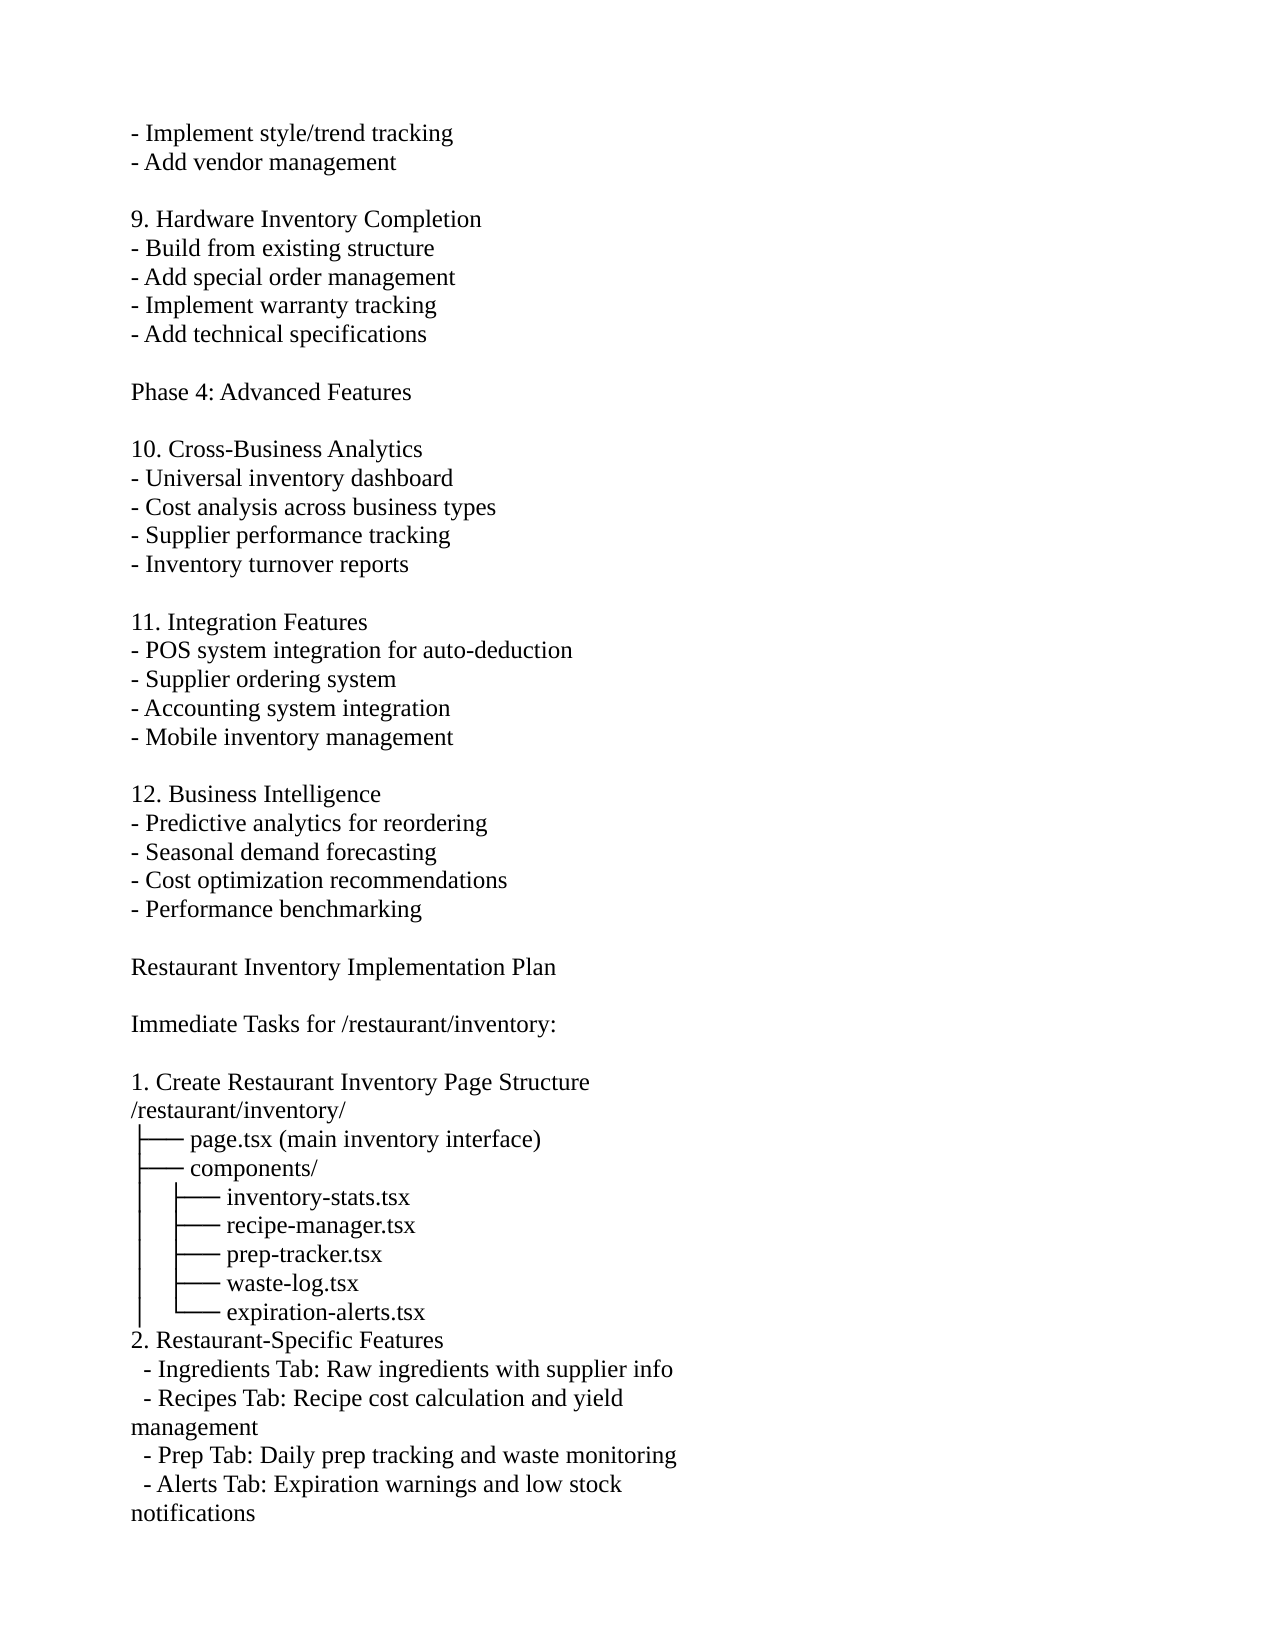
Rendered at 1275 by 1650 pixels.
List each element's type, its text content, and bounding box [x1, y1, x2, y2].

text - Cost optimization recommendations [118, 866, 1157, 894]
text 11. Integration Features [118, 607, 1157, 636]
text │ ├── inventory-stats.tsx [118, 1182, 138, 1211]
text ├── components/ [118, 1153, 138, 1182]
text Immediate Tasks for /restaurant/inventory: [118, 1009, 1157, 1038]
text - Predictive analytics for reordering [118, 808, 1157, 837]
text │ ├── prep-tracker.tsx [118, 1239, 138, 1268]
text - Supplier ordering system [118, 664, 1157, 693]
text - Supplier performance tracking [118, 521, 1157, 549]
text Restaurant Inventory Implementation Plan [118, 952, 1157, 981]
text │ └── expiration-alerts.tsx [140, 1297, 1157, 1326]
text Phase 4: Advanced Features [118, 377, 1157, 406]
text │ ├── waste-log.tsx [177, 1268, 1157, 1297]
text - Performance benchmarking [118, 894, 1157, 923]
text │ ├── waste-log.tsx [118, 1268, 138, 1297]
text │ ├── inventory-stats.tsx [140, 1182, 175, 1211]
text - Prep Tab: Daily prep tracking and waste monitoring [118, 1441, 1157, 1469]
text - Inventory turnover reports [118, 549, 1157, 578]
text 1. Create Restaurant Inventory Page Structure [118, 1067, 1157, 1096]
text management [118, 1412, 1157, 1441]
text - Add technical specifications [118, 319, 1157, 348]
text - Recipes Tab: Recipe cost calculation and yield [118, 1383, 1157, 1412]
text - Alerts Tab: Expiration warnings and low stock [118, 1469, 1157, 1498]
text 9. Hardware Inventory Completion [118, 204, 1157, 233]
text - Implement style/trend tracking [118, 118, 1157, 147]
text - Build from existing structure [118, 233, 1157, 262]
text │ ├── recipe-manager.tsx [118, 1211, 138, 1239]
text - POS system integration for auto-deduction [118, 636, 1157, 664]
text - Add special order management [118, 262, 1157, 291]
text │ └── expiration-alerts.tsx [118, 1297, 138, 1326]
text ├── components/ [140, 1153, 1157, 1182]
text │ ├── recipe-manager.tsx [177, 1211, 1157, 1239]
text ├── page.tsx (main inventory interface) [140, 1124, 1157, 1153]
text 10. Cross-Business Analytics [118, 434, 1157, 463]
text - Accounting system integration [118, 693, 1157, 722]
text - Cost analysis across business types [118, 492, 1157, 521]
text │ ├── waste-log.tsx [140, 1268, 175, 1297]
text - Universal inventory dashboard [118, 463, 1157, 492]
text │ ├── recipe-manager.tsx [140, 1211, 175, 1239]
text notifications [118, 1498, 1157, 1527]
text 12. Business Intelligence [118, 779, 1157, 808]
text - Mobile inventory management [118, 722, 1157, 751]
text │ ├── prep-tracker.tsx [177, 1239, 1157, 1268]
text - Implement warranty tracking [118, 291, 1157, 319]
text │ ├── prep-tracker.tsx [140, 1239, 175, 1268]
text - Add vendor management [118, 147, 1157, 176]
text /restaurant/inventory/ [118, 1096, 1157, 1124]
text 2. Restaurant-Specific Features [118, 1326, 1157, 1354]
text │ ├── inventory-stats.tsx [177, 1182, 1157, 1211]
text - Seasonal demand forecasting [118, 837, 1157, 866]
text - Ingredients Tab: Raw ingredients with supplier info [118, 1354, 1157, 1383]
